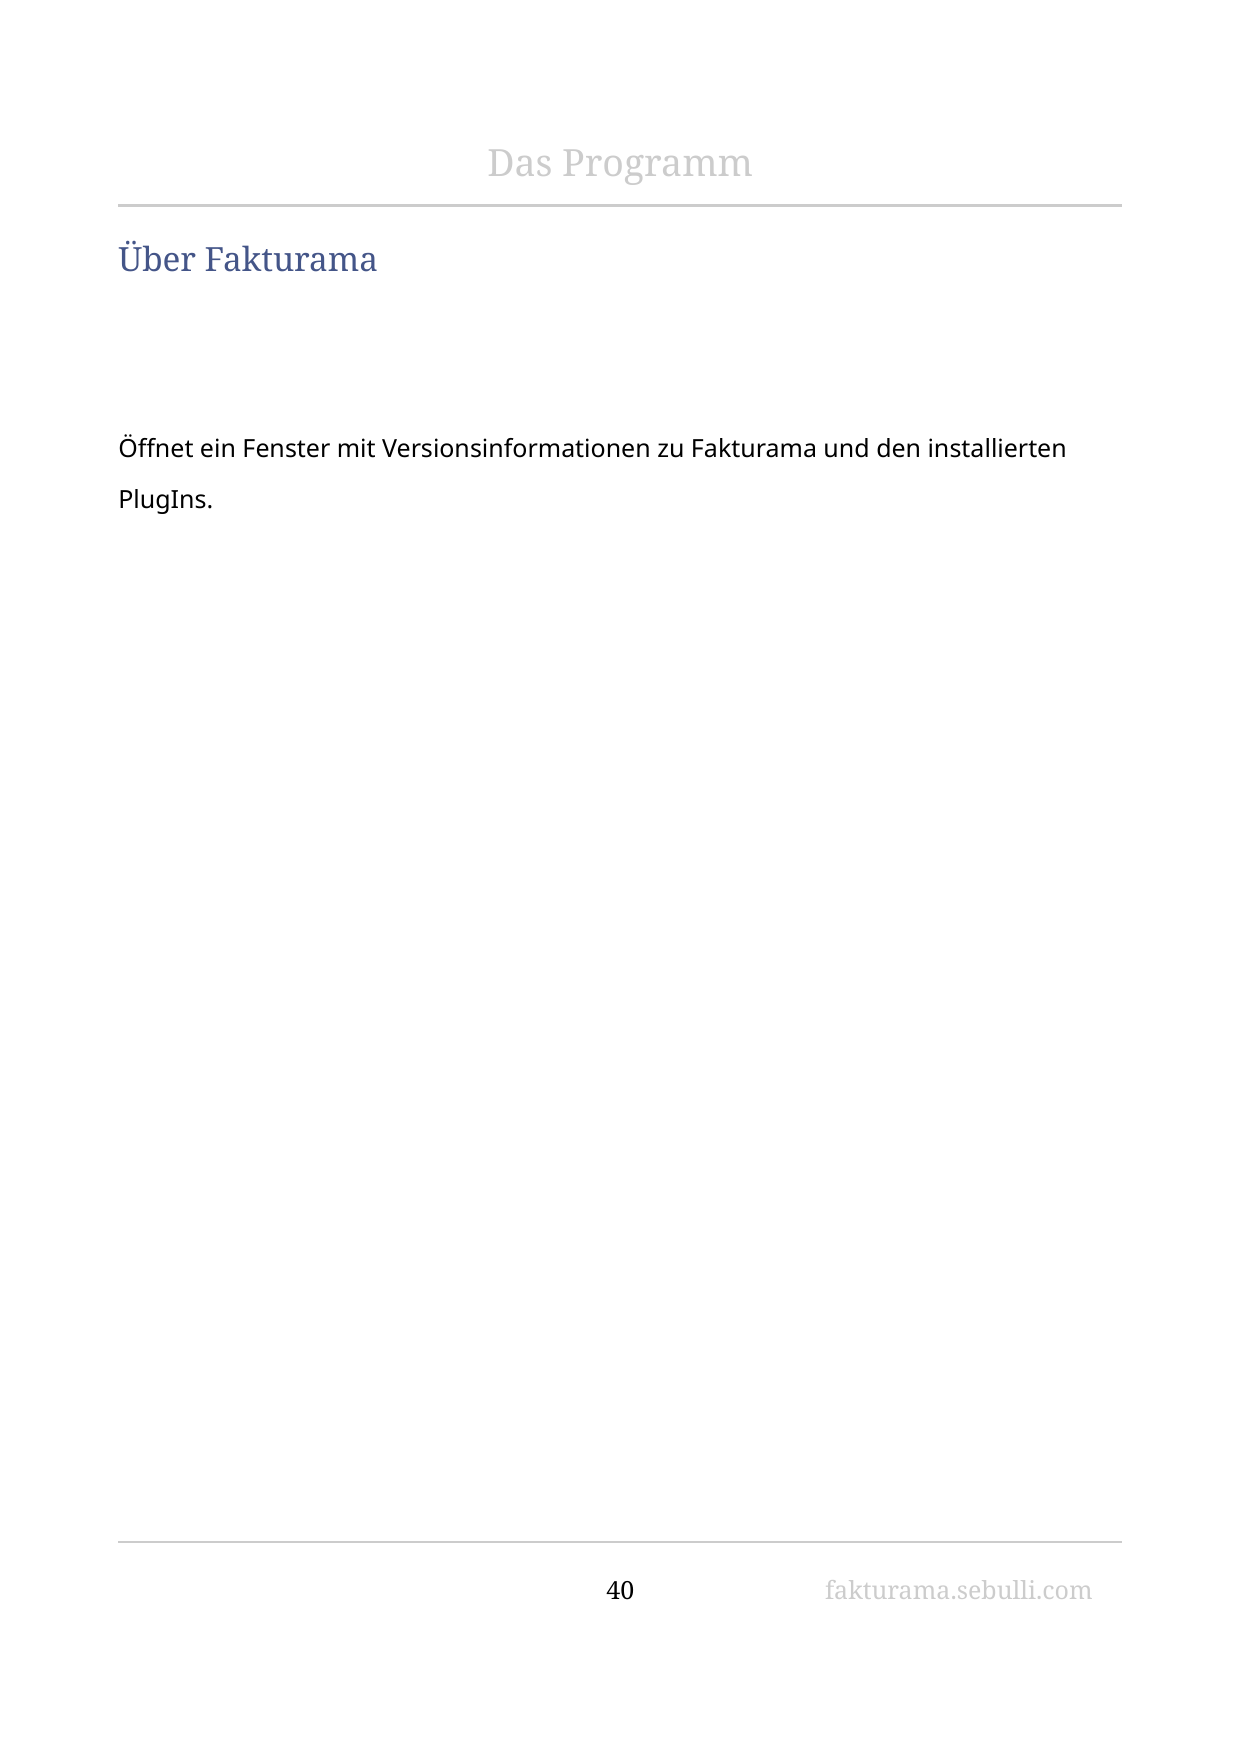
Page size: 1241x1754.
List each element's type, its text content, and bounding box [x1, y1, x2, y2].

text Öffnet ein Fenster mit Versionsinformationen zu Fakturama und den installierten PlugIns. [118, 430, 1122, 515]
subtitle Über Fakturama [118, 236, 1122, 282]
